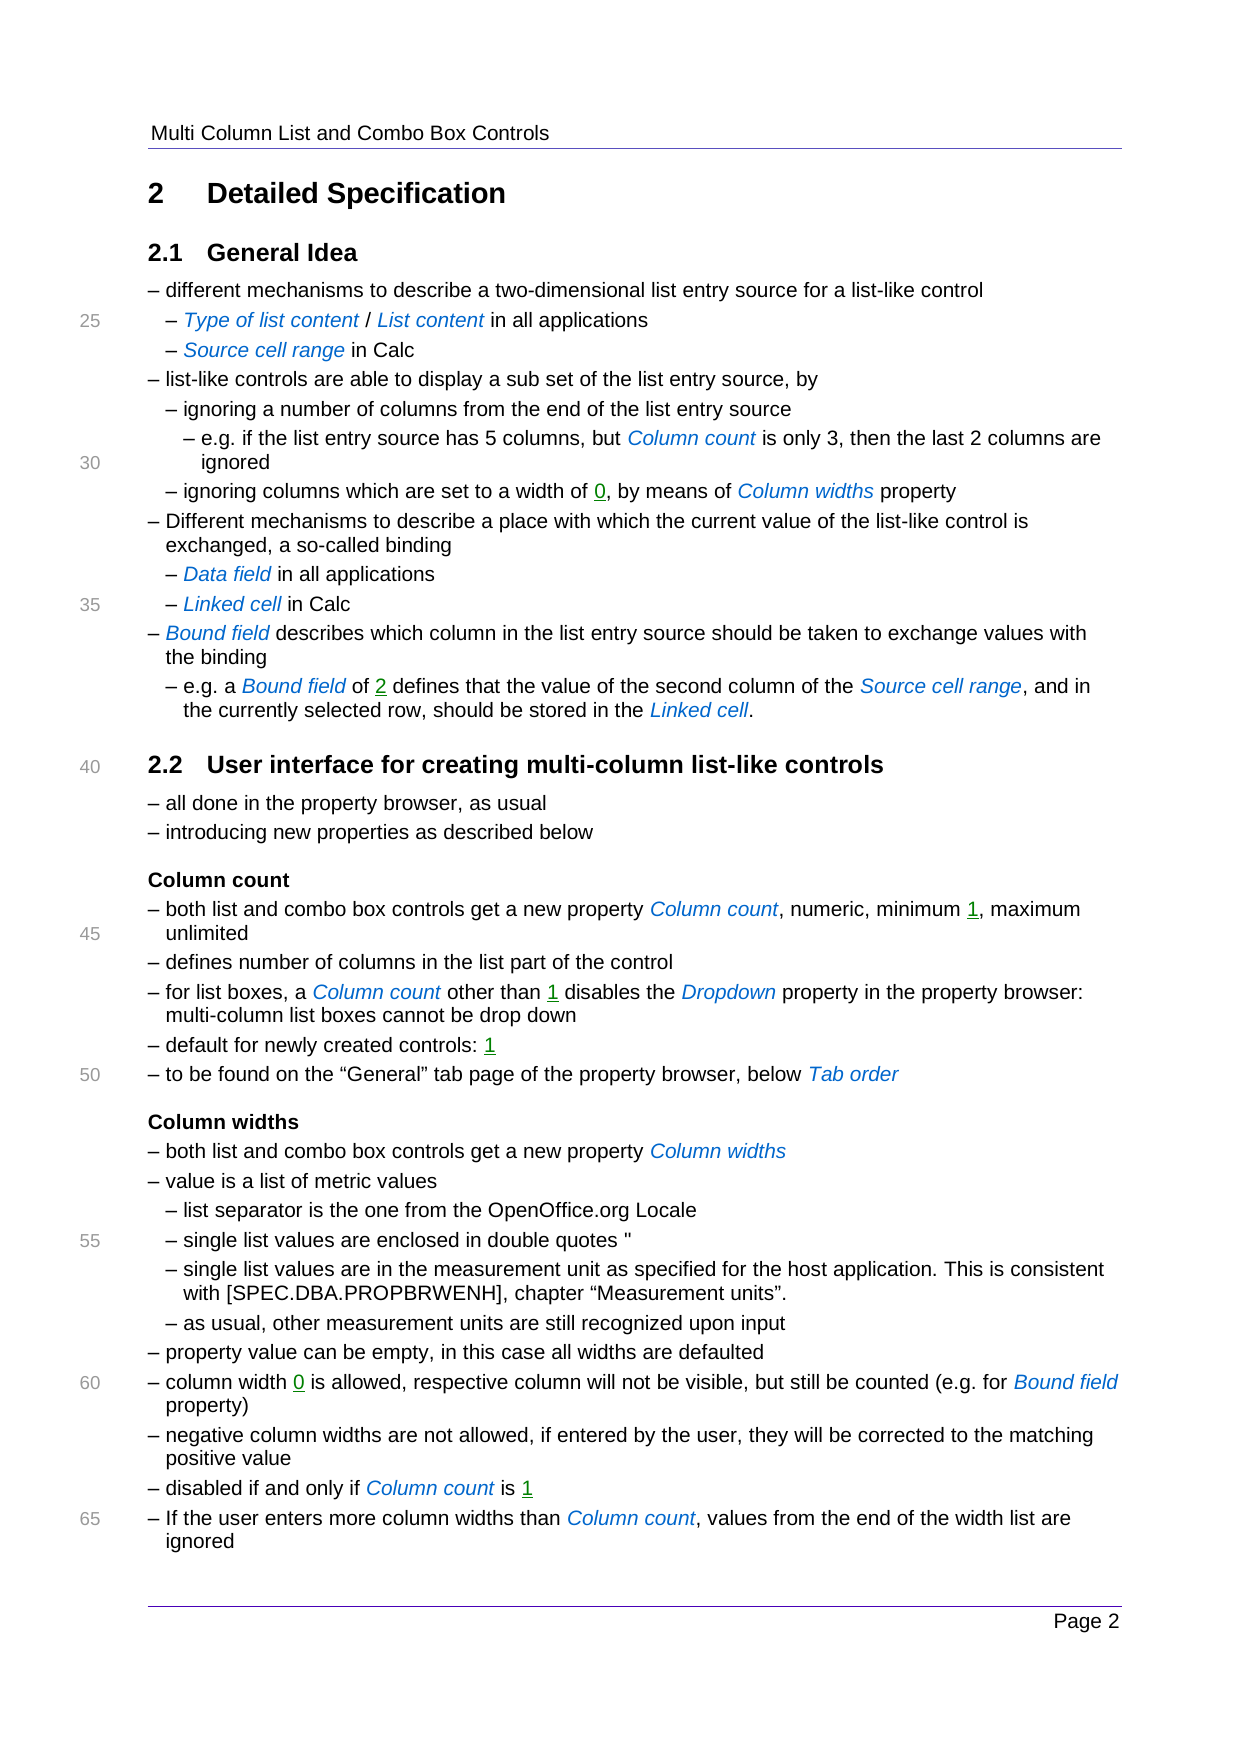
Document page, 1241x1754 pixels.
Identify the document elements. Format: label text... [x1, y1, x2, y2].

list property value can be empty, in this case all widths are defaulted [148, 1341, 1122, 1364]
subtitle Detailed Specification [148, 177, 1122, 209]
list Type of list content / List content in all applications [165, 308, 1122, 332]
list single list values are enclosed in double quotes " [165, 1228, 1122, 1252]
list negative column widths are not allowed, if entered by the user, they will be corrected to the matching positive value [148, 1423, 1122, 1470]
list ignoring a number of columns from the end of the list entry source [165, 397, 1122, 421]
list introducing new properties as described below [148, 821, 1122, 844]
list e.g. if the list entry source has 5 columns, but Column count is only 3, then the last 2 columns are ignored [183, 427, 1122, 474]
subtitle User interface for creating multi-column list-like controls [148, 751, 1122, 779]
list single list values are in the measurement unit as specified for the host application. This is consistent with [SPEC.DBA.PROPBRWENH], chapter “Measurement units”. [165, 1258, 1122, 1305]
list Source cell range in Calc [165, 338, 1122, 362]
list both list and combo box controls get a new property Column widths [148, 1139, 1122, 1163]
list e.g. a Bound field of 2 defines that the value of the second column of the Source cell range, and in the currently selected row, should be stored in the Linked cell. [165, 675, 1122, 722]
list list-like controls are able to display a sub set of the list entry source, by [148, 368, 1122, 391]
subtitle General Idea [148, 239, 1122, 267]
list Data field in all applications [165, 563, 1122, 586]
list ignoring columns which are set to a width of 0, by means of Column widths property [165, 480, 1122, 503]
list list separator is the one from the OpenOffice.org Locale [165, 1199, 1122, 1222]
subtitle Column widths [148, 1110, 1122, 1134]
list as usual, other measurement units are still recognized upon input [165, 1311, 1122, 1334]
list defines number of columns in the list part of the control [148, 951, 1122, 974]
list If the user enters more column widths than Column count, values from the end of the width list are ignored [148, 1506, 1122, 1553]
list Linked cell in Calc [165, 592, 1122, 616]
list both list and combo box controls get a new property Column count, numeric, minimum 1, maximum unlimited [148, 897, 1122, 944]
list Bound field describes which column in the list entry source should be taken to exchange values with the binding [148, 622, 1122, 669]
list default for newly created controls: 1 [148, 1033, 1122, 1057]
list to be found on the “General” tab page of the property browser, below Tab order [148, 1063, 1122, 1086]
list for list boxes, a Column count other than 1 disables the Dropdown property in the property browser: multi-column list boxes cannot be drop down [148, 980, 1122, 1027]
list all done in the property browser, as usual [148, 791, 1122, 815]
list value is a list of metric values [148, 1169, 1122, 1193]
subtitle Column count [148, 868, 1122, 892]
list disabled if and only if Column count is 1 [148, 1476, 1122, 1500]
list different mechanisms to describe a two-dimensional list entry source for a list-like control [148, 279, 1122, 302]
list Different mechanisms to describe a place with which the current value of the list-like control is exchanged, a so-called binding [148, 509, 1122, 557]
list column width 0 is allowed, respective column will not be visible, but still be counted (e.g. for Bound field property) [148, 1370, 1122, 1417]
